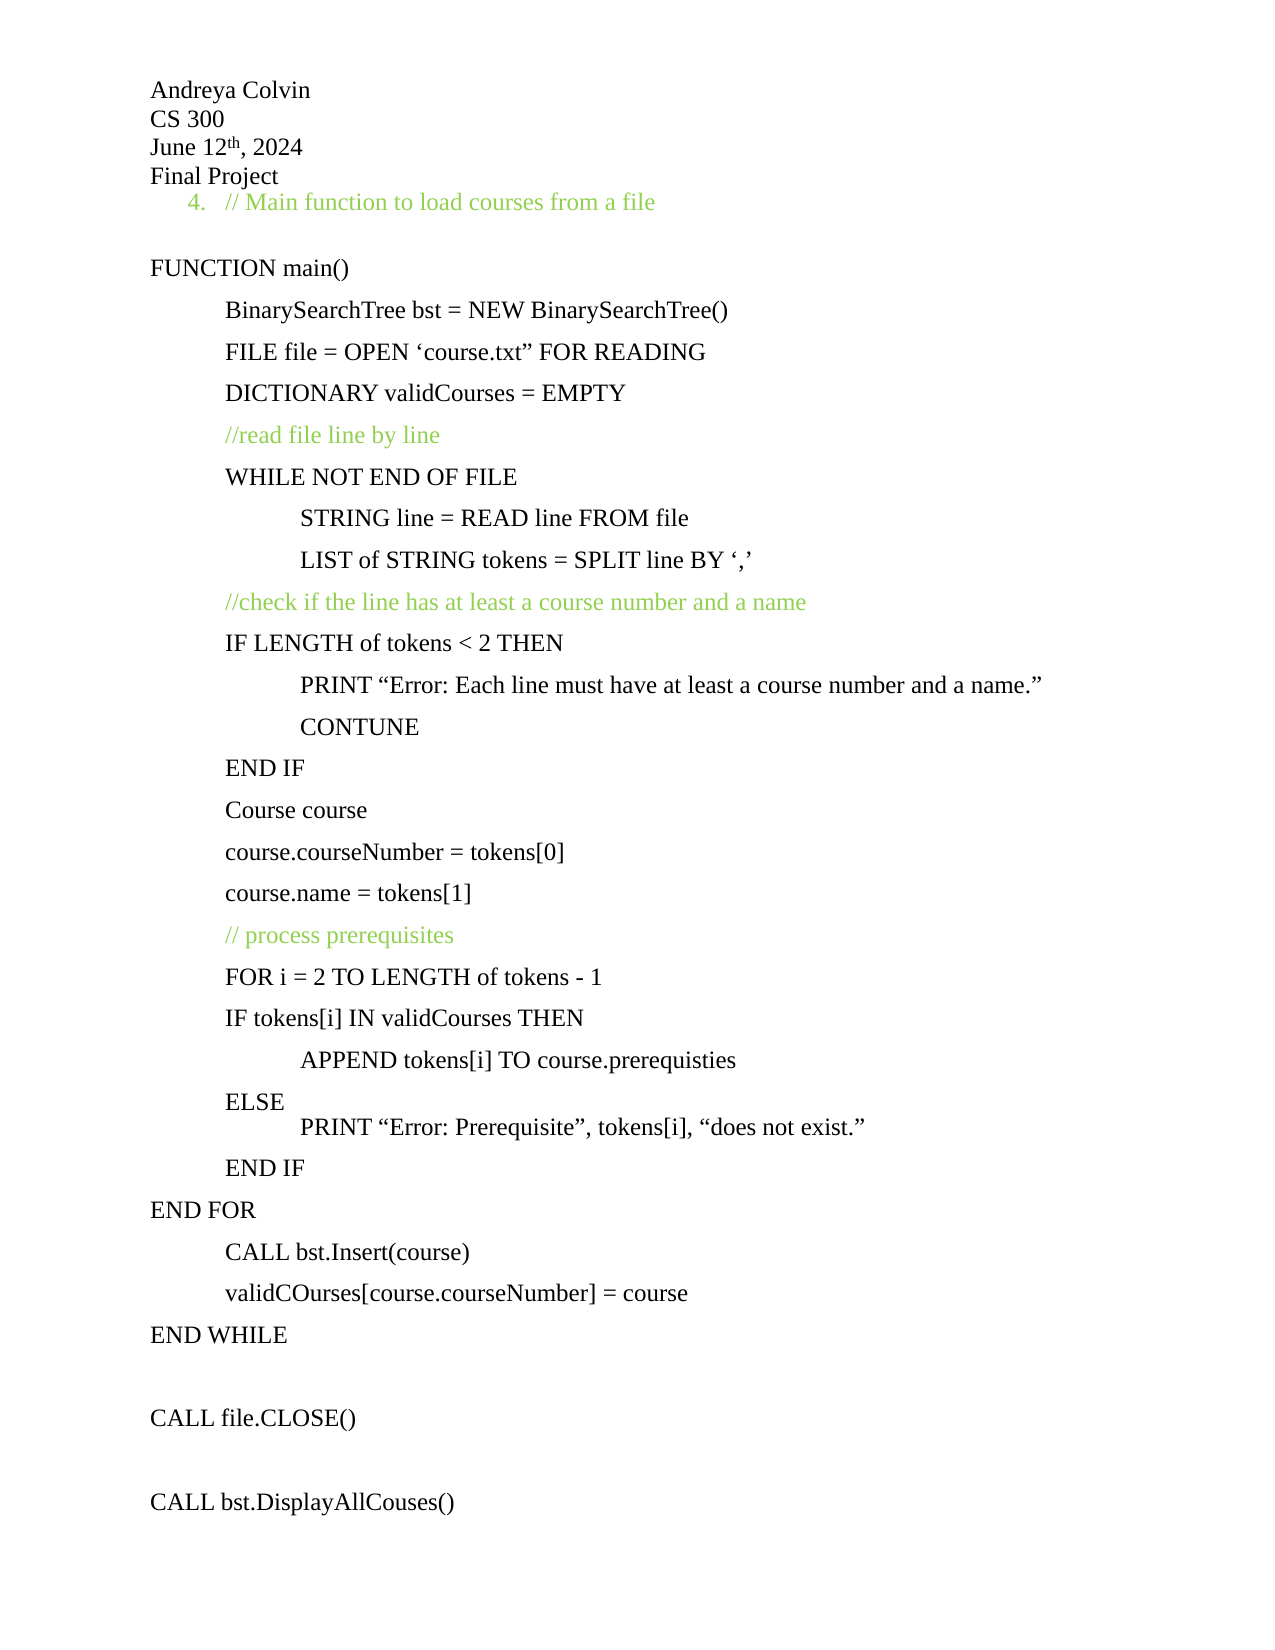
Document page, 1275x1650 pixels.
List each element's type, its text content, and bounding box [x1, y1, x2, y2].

text //read file line by line [150, 423, 1125, 448]
text CONTUNE [150, 715, 1125, 740]
text DICTIONARY validCourses = EMPTY [150, 382, 1125, 407]
text FILE file = OPEN ‘course.txt” FOR READING [150, 340, 1125, 365]
text validCOurses[course.courseNumber] = course [150, 1282, 1125, 1307]
text Course course [150, 798, 1125, 823]
text CALL bst.Insert(course) [150, 1240, 1125, 1265]
text // process prerequisites [150, 923, 1125, 948]
text IF tokens[i] IN validCourses THEN [150, 1007, 1125, 1032]
text WHILE NOT END OF FILE [150, 465, 1125, 490]
list // Main function to load courses from a file [187, 190, 1125, 215]
text BinarySearchTree bst = NEW BinarySearchTree() [150, 298, 1125, 323]
text PRINT “Error: Each line must have at least a course number and a name.” [150, 673, 1125, 698]
text END IF [150, 757, 1125, 782]
text END WHILE [150, 1323, 1125, 1348]
text FUNCTION main() [150, 257, 1125, 282]
text course.courseNumber = tokens[0] [150, 840, 1125, 865]
text APPEND tokens[i] TO course.prerequisties [150, 1048, 1125, 1073]
text LIST of STRING tokens = SPLIT line BY ‘,’ [150, 548, 1125, 573]
text END IF [150, 1157, 1125, 1182]
text FOR i = 2 TO LENGTH of tokens - 1 [150, 965, 1125, 990]
text ELSE PRINT “Error: Prerequisite”, tokens[i], “does not exist.” [150, 1090, 1125, 1140]
text CALL file.CLOSE() [150, 1407, 1125, 1432]
text //check if the line has at least a course number and a name [150, 590, 1125, 615]
text END FOR [150, 1198, 1125, 1223]
text course.name = tokens[1] [150, 882, 1125, 907]
text STRING line = READ line FROM file [150, 507, 1125, 532]
text IF LENGTH of tokens < 2 THEN [150, 632, 1125, 657]
text CALL bst.DisplayAllCouses() [150, 1490, 1125, 1515]
